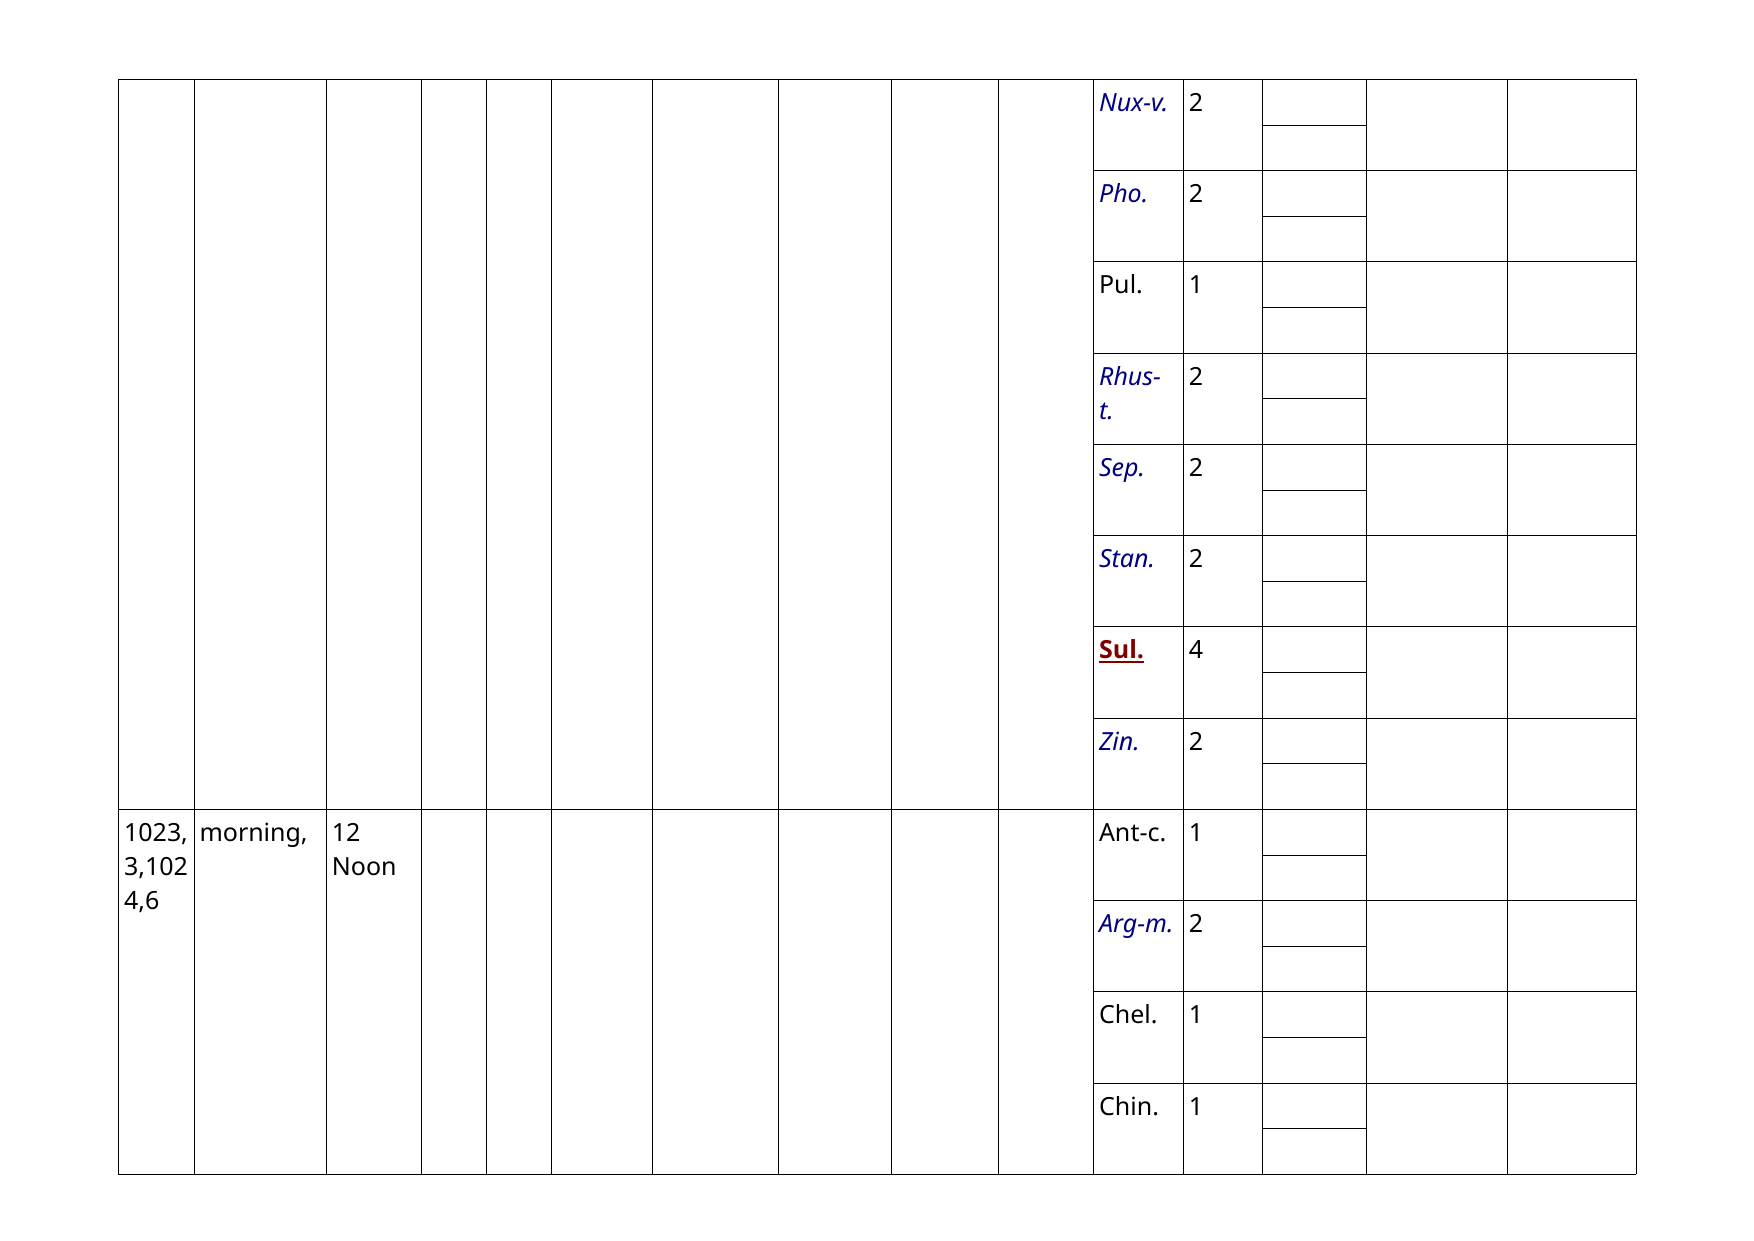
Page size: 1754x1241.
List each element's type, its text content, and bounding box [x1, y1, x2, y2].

table_cell [487, 80, 551, 809]
table_cell [999, 80, 1093, 809]
table_cell Chel. [1094, 992, 1183, 1083]
table_cell [1263, 308, 1366, 353]
table_cell [1508, 262, 1636, 353]
table_cell [1508, 80, 1636, 170]
table_cell [1263, 491, 1366, 535]
table_cell [1263, 947, 1366, 991]
table_cell [552, 80, 652, 809]
table_cell [779, 810, 891, 1174]
table_cell [1508, 719, 1636, 809]
table_cell Ant-c. [1094, 810, 1183, 900]
table_cell [653, 810, 778, 1174]
table_cell 2 [1184, 536, 1262, 626]
table_cell [422, 810, 486, 1174]
table_cell 2 [1184, 354, 1262, 444]
table_cell [653, 80, 778, 809]
table_cell [779, 80, 891, 809]
table_cell 1 [1184, 1084, 1262, 1174]
table_cell 12 Noon [327, 810, 421, 1174]
table_cell [1263, 719, 1366, 763]
table_cell [1367, 262, 1507, 353]
table_cell [1263, 673, 1366, 718]
table_cell [1367, 171, 1507, 261]
table_cell [195, 80, 326, 809]
table_cell [1508, 1084, 1636, 1174]
table_cell [1263, 80, 1366, 124]
table_cell [1263, 354, 1366, 398]
table_cell [487, 810, 551, 1174]
table_cell [1263, 627, 1366, 672]
table_cell [1508, 810, 1636, 900]
table_cell [1367, 536, 1507, 626]
table_cell Chin. [1094, 1084, 1183, 1174]
table_cell [1508, 536, 1636, 626]
table_cell [1263, 445, 1366, 489]
table_cell Nux-v. [1094, 80, 1183, 170]
table_cell 1 [1184, 992, 1262, 1083]
table_cell [1263, 262, 1366, 307]
table_cell [1508, 445, 1636, 535]
table_cell Stan. [1094, 536, 1183, 626]
table_cell [1367, 1084, 1507, 1174]
table_cell [1367, 719, 1507, 809]
table_cell 1 [1184, 262, 1262, 353]
table_cell [1263, 901, 1366, 946]
table_cell [1508, 627, 1636, 718]
table_cell Rhus-t. [1094, 354, 1183, 444]
table_cell [1508, 901, 1636, 991]
table_cell [119, 80, 194, 809]
table_cell 4 [1184, 627, 1262, 718]
table_cell [1263, 992, 1366, 1037]
table_cell 2 [1184, 171, 1262, 261]
table_cell [1263, 1038, 1366, 1083]
table_cell 2 [1184, 445, 1262, 535]
table_cell [422, 80, 486, 809]
table_cell [892, 80, 998, 809]
table_cell Arg-m. [1094, 901, 1183, 991]
table_cell [1367, 627, 1507, 718]
table_cell Sep. [1094, 445, 1183, 535]
table_cell Sul. [1094, 627, 1183, 718]
table_cell [1508, 992, 1636, 1083]
table_cell [1263, 399, 1366, 444]
table_cell [1367, 80, 1507, 170]
table_cell [1367, 992, 1507, 1083]
table_cell [1263, 126, 1366, 170]
table_cell [1367, 445, 1507, 535]
table_cell [1367, 901, 1507, 991]
table_cell [1263, 536, 1366, 581]
table_cell Zin. [1094, 719, 1183, 809]
table_cell [1263, 171, 1366, 216]
table_cell [1508, 171, 1636, 261]
table_cell Pul. [1094, 262, 1183, 353]
table_cell [892, 810, 998, 1174]
table_cell [1263, 217, 1366, 261]
table_cell 1023,3,1024,6 [119, 810, 194, 1174]
table_cell 1 [1184, 810, 1262, 900]
table_cell [1263, 856, 1366, 900]
table_cell [552, 810, 652, 1174]
table_cell [1263, 1129, 1366, 1174]
table_cell [1367, 354, 1507, 444]
table_cell [1508, 354, 1636, 444]
table_cell [1367, 810, 1507, 900]
table_cell 2 [1184, 80, 1262, 170]
table_cell [1263, 810, 1366, 854]
table_cell Pho. [1094, 171, 1183, 261]
table_cell [1263, 582, 1366, 626]
table_cell [999, 810, 1093, 1174]
table_cell [1263, 764, 1366, 809]
table_cell [1263, 1084, 1366, 1128]
table_cell 2 [1184, 719, 1262, 809]
table_cell morning, [195, 810, 326, 1174]
table_cell [327, 80, 421, 809]
table_cell 2 [1184, 901, 1262, 991]
